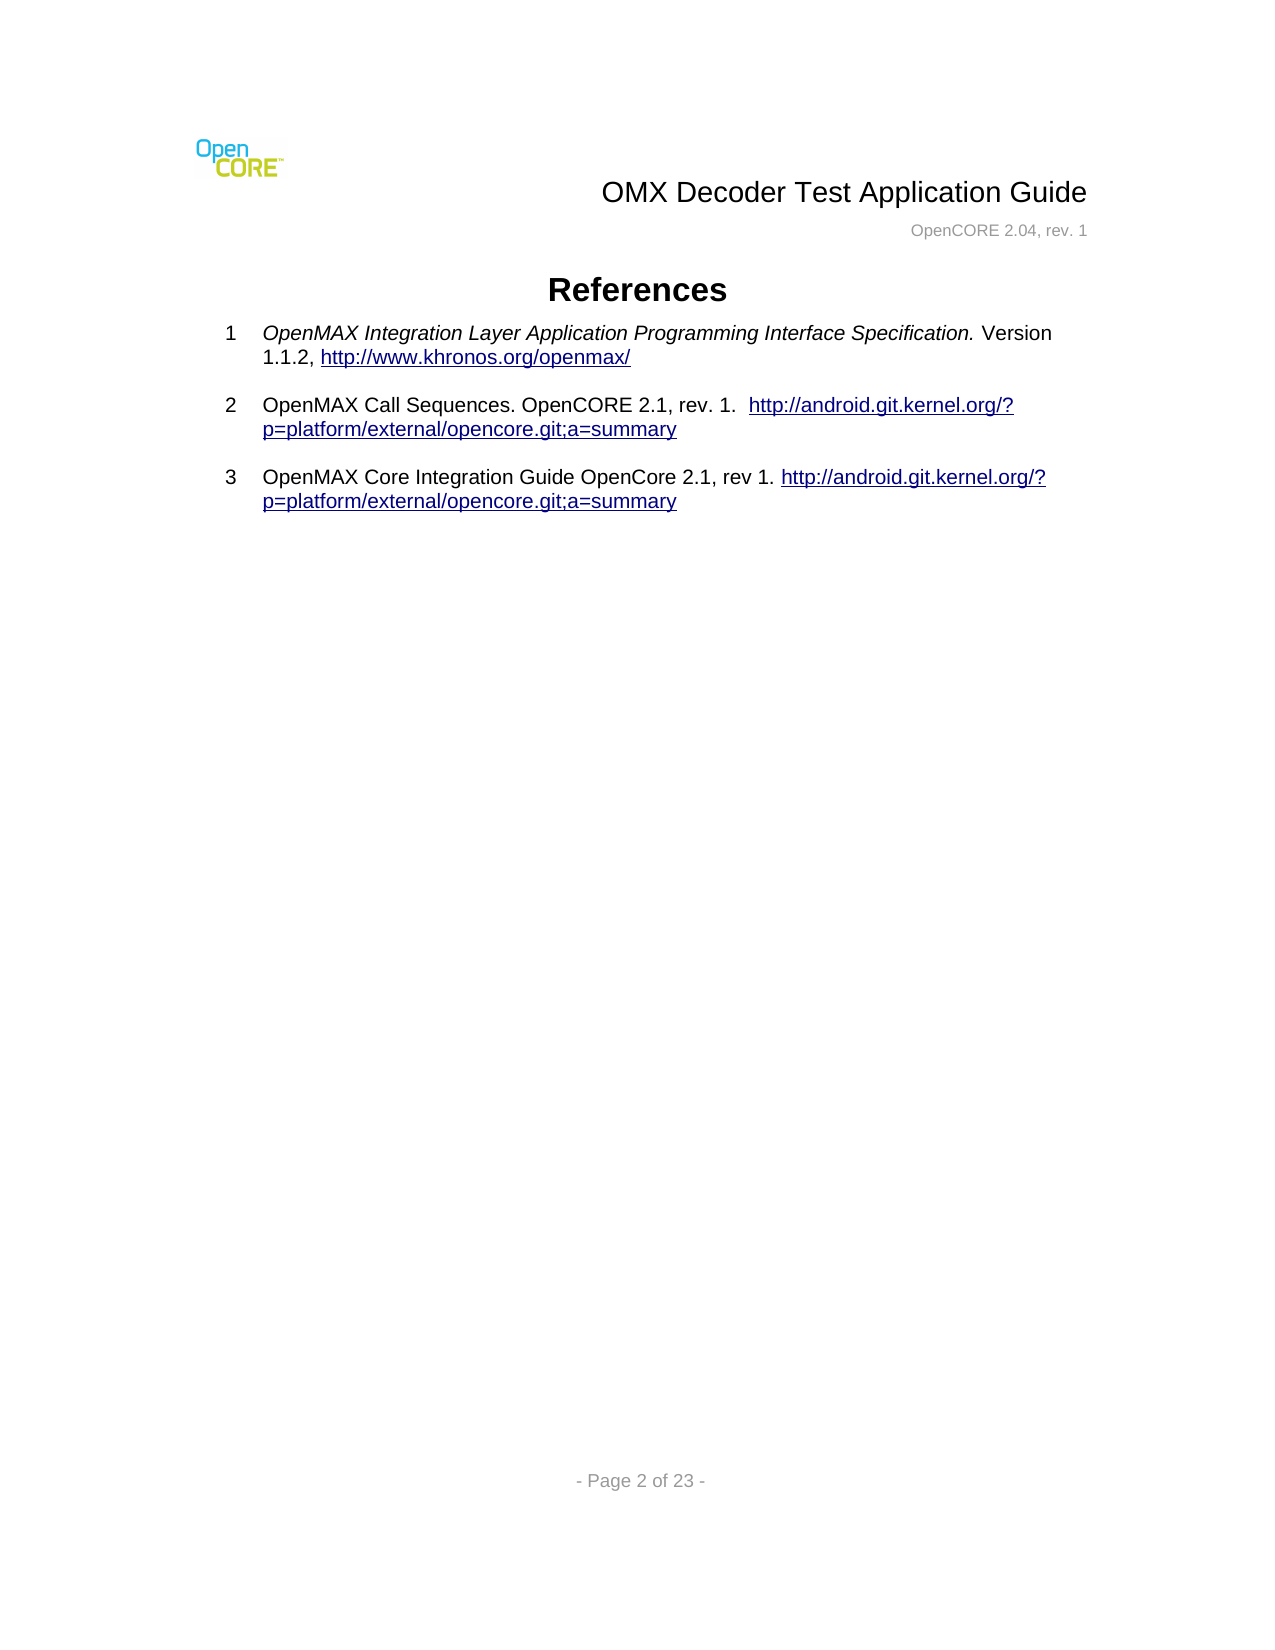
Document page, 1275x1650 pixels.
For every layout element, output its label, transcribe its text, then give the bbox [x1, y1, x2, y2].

list OpenMAX Call Sequences. OpenCORE 2.1, rev. 1. http://android.git.kernel.org/?p=platform/external/opencore.git;a=summary [225, 393, 1087, 441]
subtitle References [187, 270, 1087, 309]
picture [193, 137, 288, 179]
list OpenMAX Core Integration Guide OpenCore 2.1, rev 1. http://android.git.kernel.org/?p=platform/external/opencore.git;a=summary [225, 465, 1087, 513]
list OpenMAX Integration Layer Application Programming Interface Specification. Version 1.1.2, http://www.khronos.org/openmax/ [225, 321, 1087, 369]
